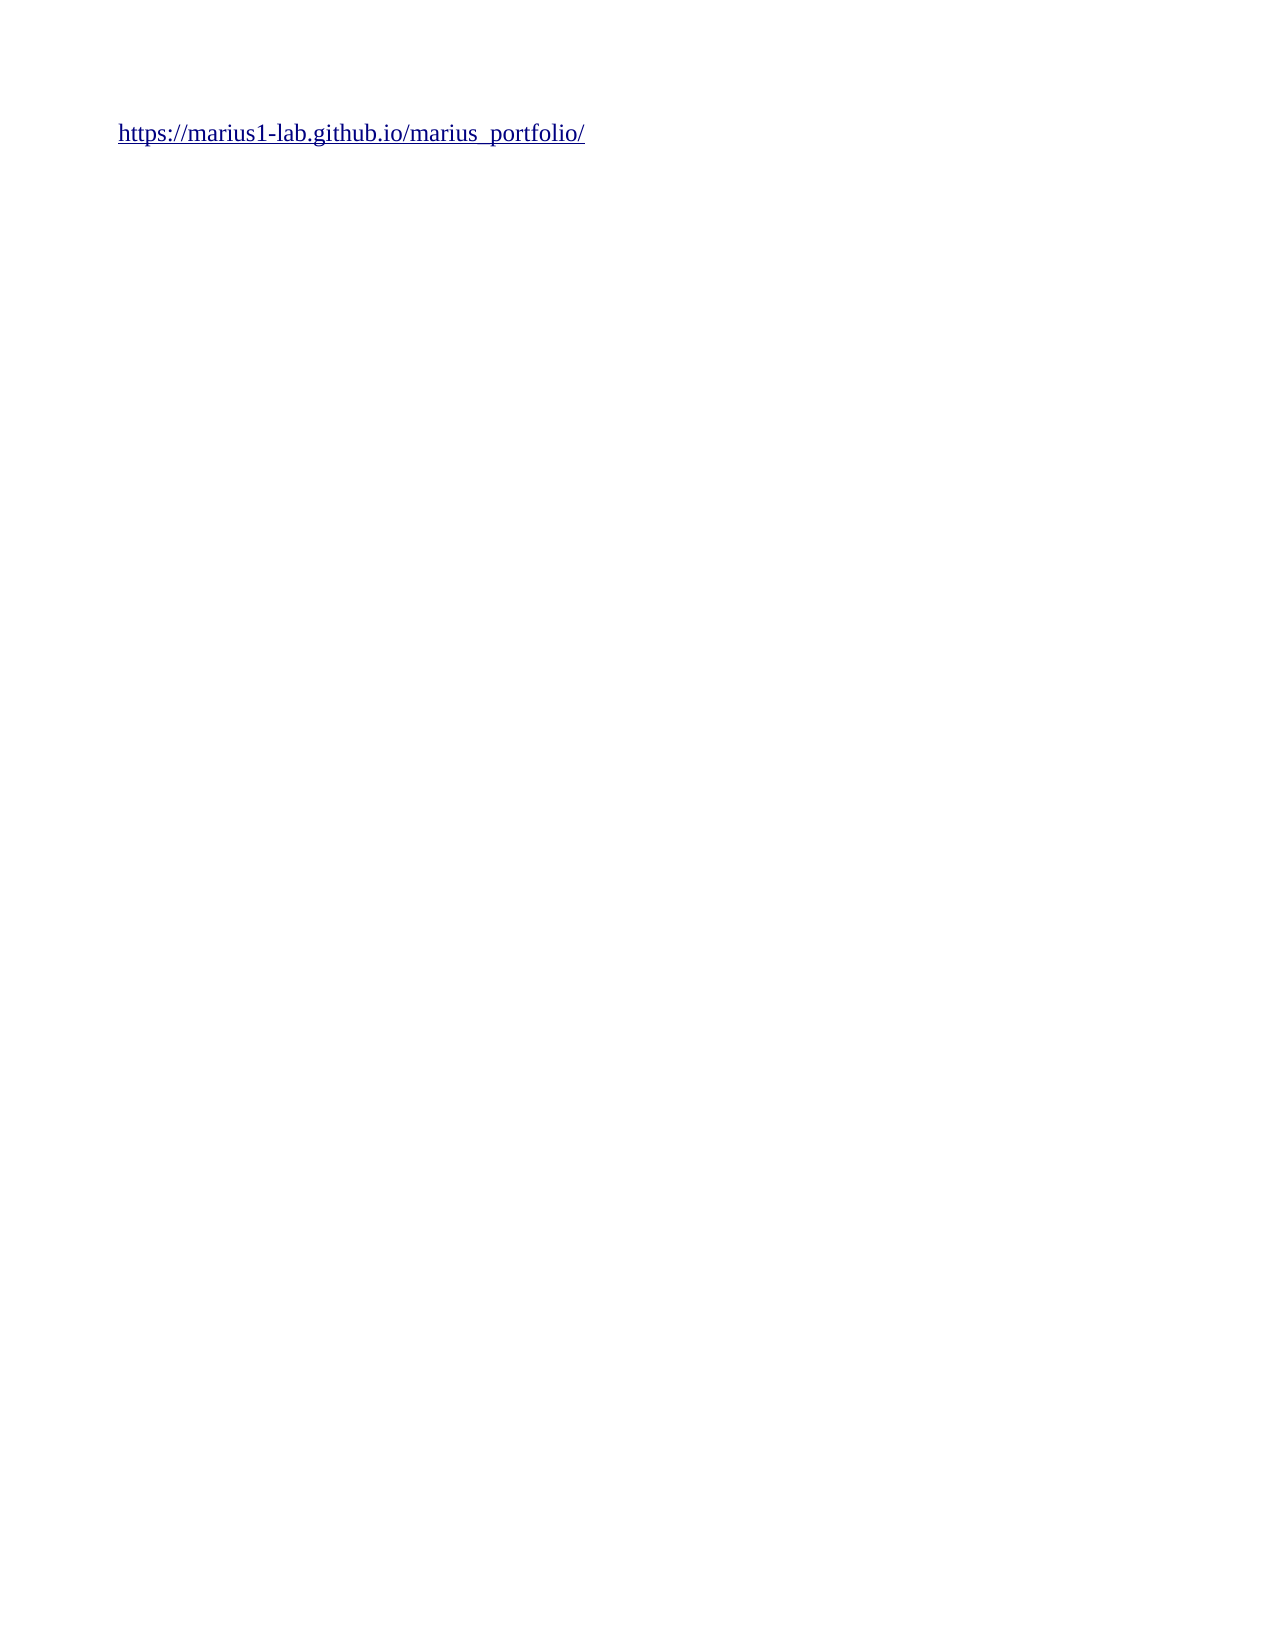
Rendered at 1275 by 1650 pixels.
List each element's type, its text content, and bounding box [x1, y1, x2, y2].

text https://marius1-lab.github.io/marius_portfolio/ [118, 118, 1157, 147]
